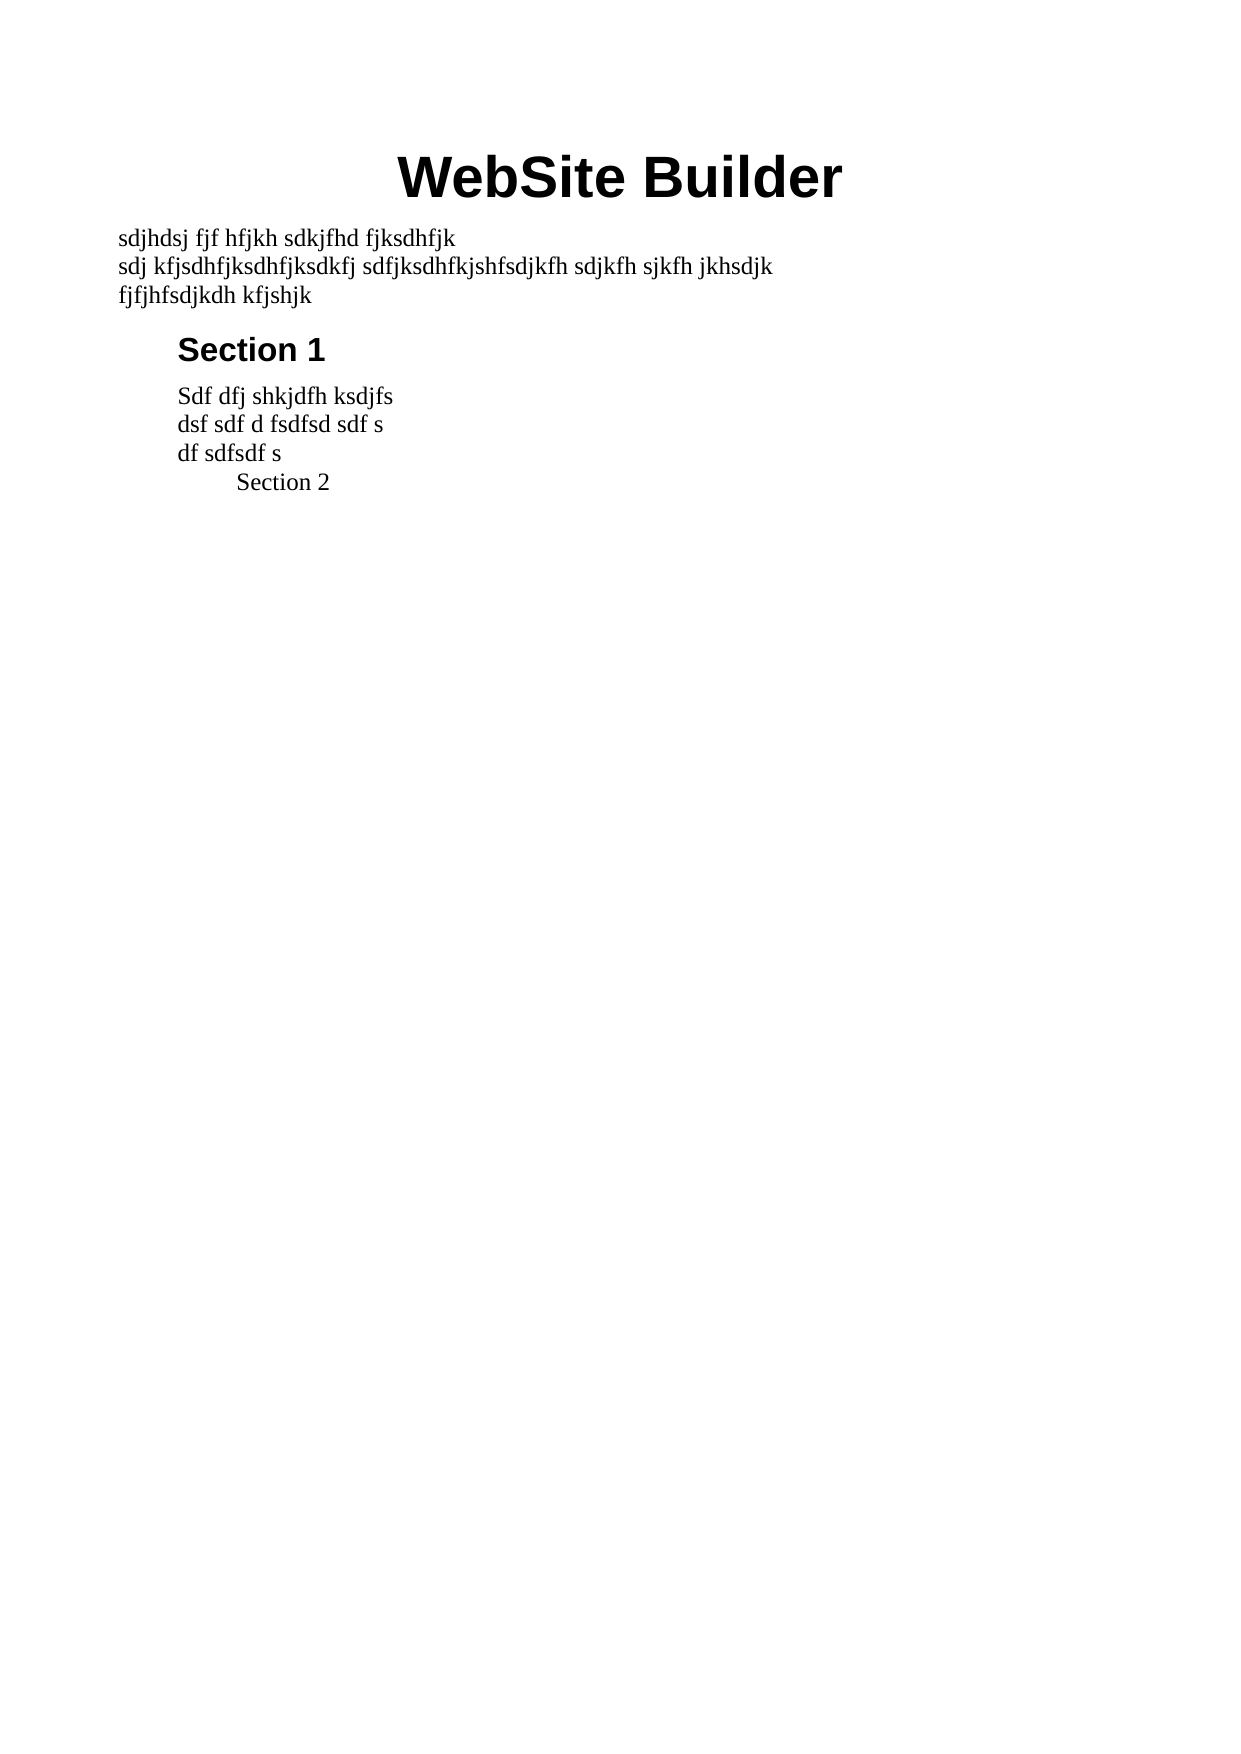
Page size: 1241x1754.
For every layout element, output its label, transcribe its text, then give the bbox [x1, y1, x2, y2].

subtitle Section 1 [177, 330, 1122, 368]
text sdjhdsj fjf hfjkh sdkjfhd fjksdhfjk [118, 223, 1122, 251]
text Sdf dfj shkjdfh ksdjfs [177, 381, 1122, 409]
text sdj kfjsdhfjksdhfjksdkfj sdfjksdhfkjshfsdjkfh sdjkfh sjkfh jkhsdjk [118, 251, 1122, 280]
text dsf sdf d fsdfsd sdf s [177, 409, 1122, 438]
text Section 2 [236, 467, 1122, 496]
text df sdfsdf s [177, 438, 1122, 467]
text fjfjhfsdjkdh kfjshjk [118, 280, 1122, 309]
title WebSite Builder [118, 143, 1122, 210]
